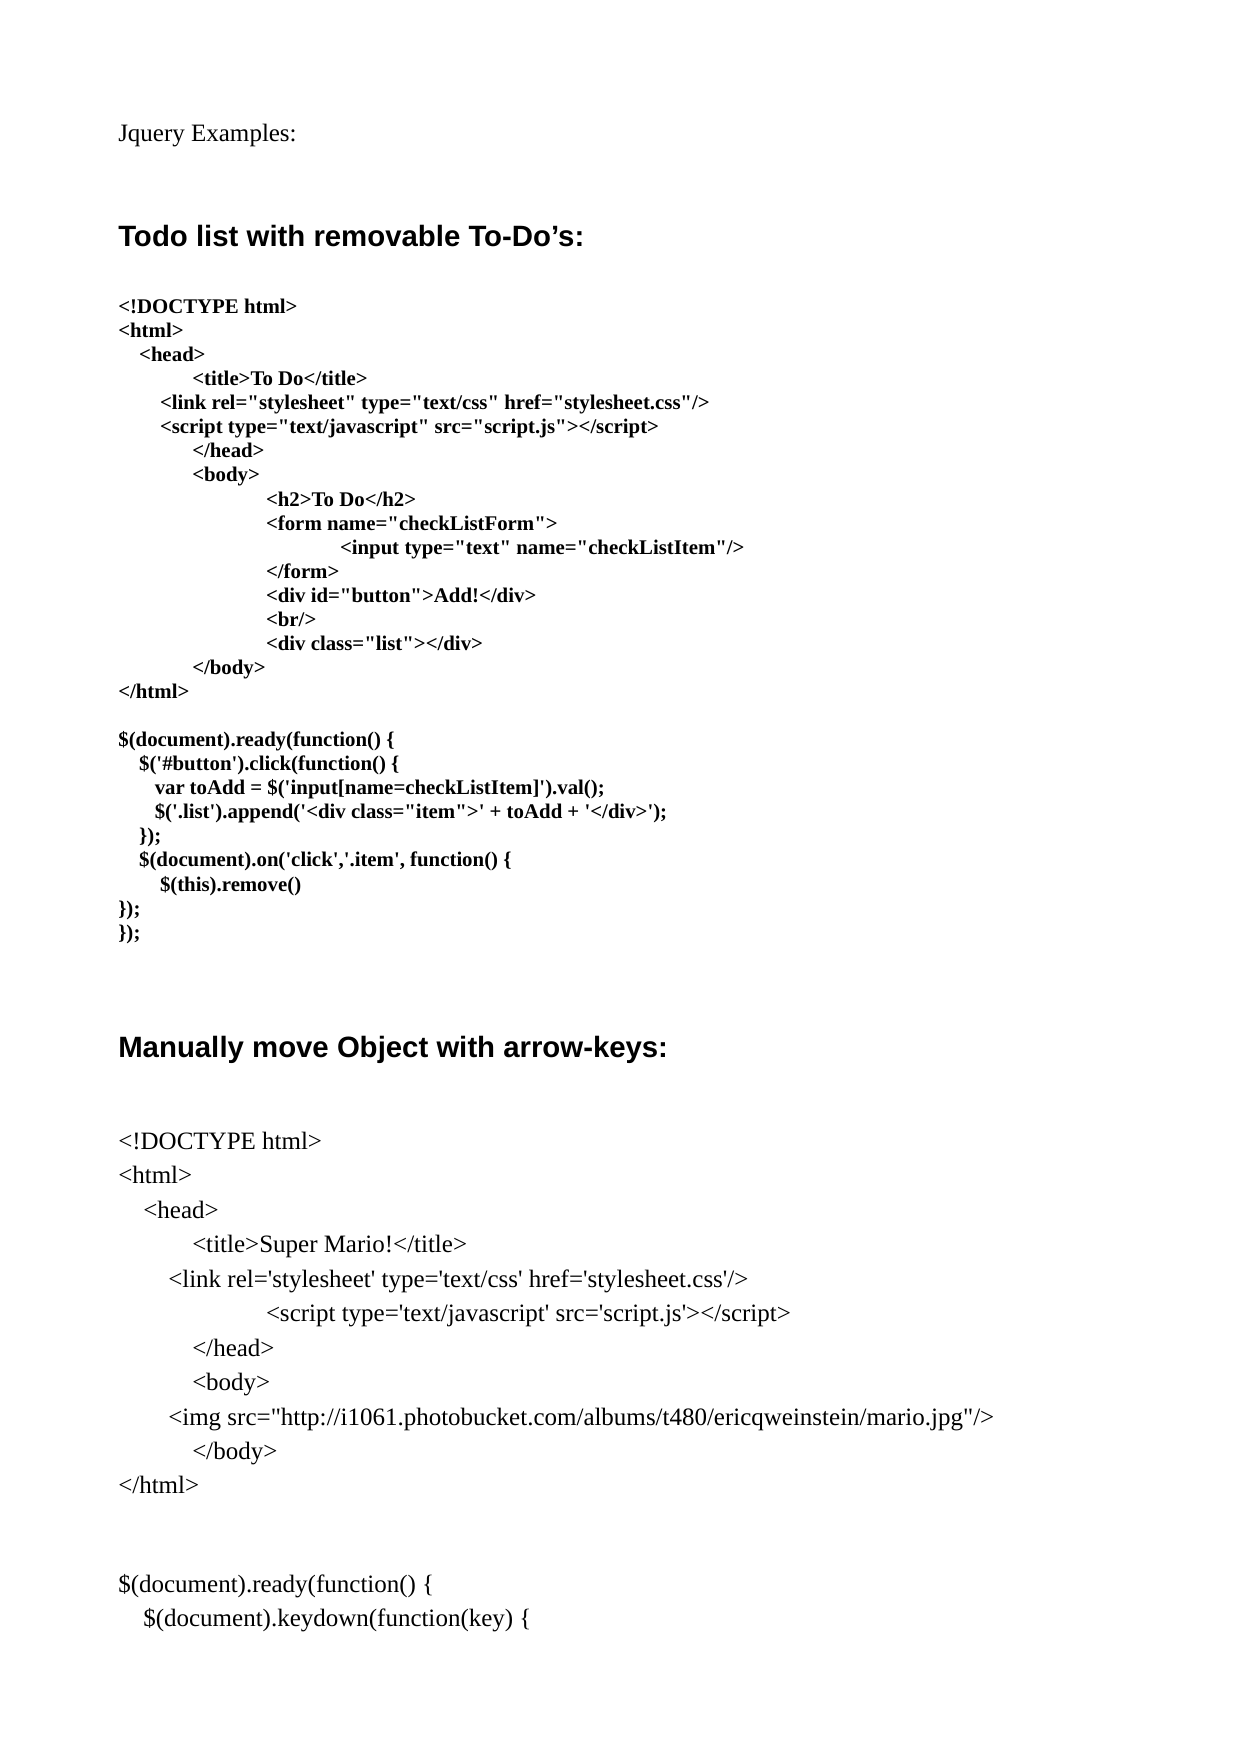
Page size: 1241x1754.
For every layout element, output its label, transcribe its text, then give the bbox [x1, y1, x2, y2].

text $(document).ready(function() { $(document).keydown(function(key) { [118, 1569, 1122, 1632]
text Jquery Examples: [118, 118, 1122, 147]
subtitle Manually move Object with arrow-keys: [118, 1030, 1122, 1064]
text <!DOCTYPE html> <html> <head> <title>To Do</title> <link rel="stylesheet" type="text/css" href="stylesheet.css"/> <script type="text/javascript" src="script.js"></script> </head> <body> <h2>To Do</h2> <form name="checkListForm"> <input type="text" name="checkListItem"/> </form> <div id="button">Add!</div> <br/> <div class="list"></div> </body> </html> [118, 294, 1122, 703]
text $(document).ready(function() { $('#button').click(function() { var toAdd = $('input[name=checkListItem]').val(); $('.list').append('<div class="item">' + toAdd + '</div>'); }); $(document).on('click','.item', function() { $(this).remove() }); }); [118, 727, 1122, 944]
text <!DOCTYPE html> <html> <head> <title>Super Mario!</title> <link rel='stylesheet' type='text/css' href='stylesheet.css'/> <script type='text/javascript' src='script.js'></script> </head> <body> <img src="http://i1061.photobucket.com/albums/t480/ericqweinstein/mario.jpg"/> </body> </html> [118, 1126, 1122, 1499]
subtitle Todo list with removable To-Do’s: [118, 219, 1122, 253]
